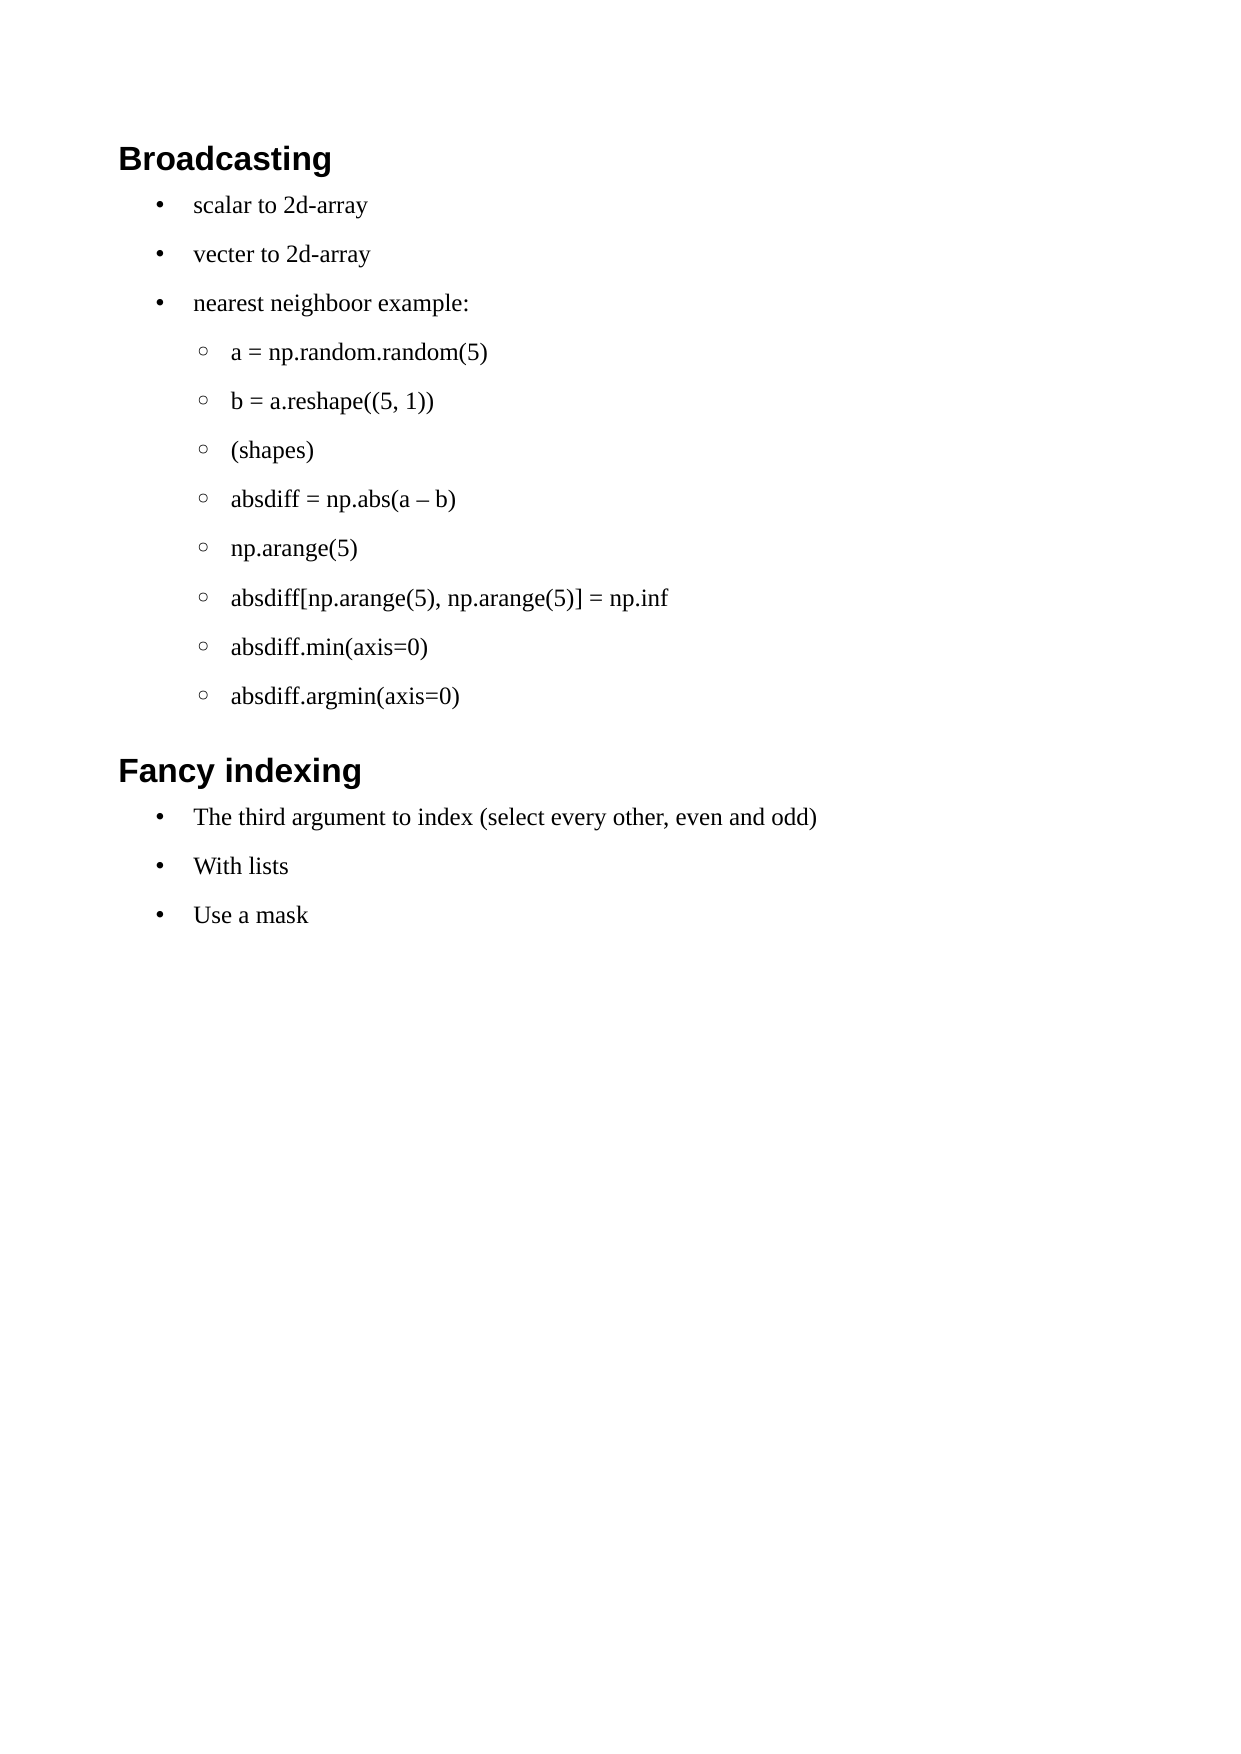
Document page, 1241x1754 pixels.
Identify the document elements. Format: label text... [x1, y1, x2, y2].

subtitle Broadcasting [118, 139, 1122, 178]
list With lists [156, 851, 1122, 879]
list (shapes) [193, 435, 1122, 464]
list Use a mask [156, 900, 1122, 929]
list a = np.random.random(5) [193, 337, 1122, 366]
list nearest neighboor example: [156, 288, 1122, 317]
list absdiff[np.arange(5), np.arange(5)] = np.inf [193, 583, 1122, 611]
list scalar to 2d-array [156, 190, 1122, 219]
subtitle Fancy indexing [118, 751, 1122, 789]
list absdiff.argmin(axis=0) [193, 681, 1122, 709]
list absdiff.min(axis=0) [193, 632, 1122, 660]
list absdiff = np.abs(a – b) [193, 484, 1122, 513]
list The third argument to index (select every other, even and odd) [156, 802, 1122, 831]
list np.arange(5) [193, 533, 1122, 562]
list vecter to 2d-array [156, 239, 1122, 268]
list b = a.reshape((5, 1)) [193, 386, 1122, 415]
